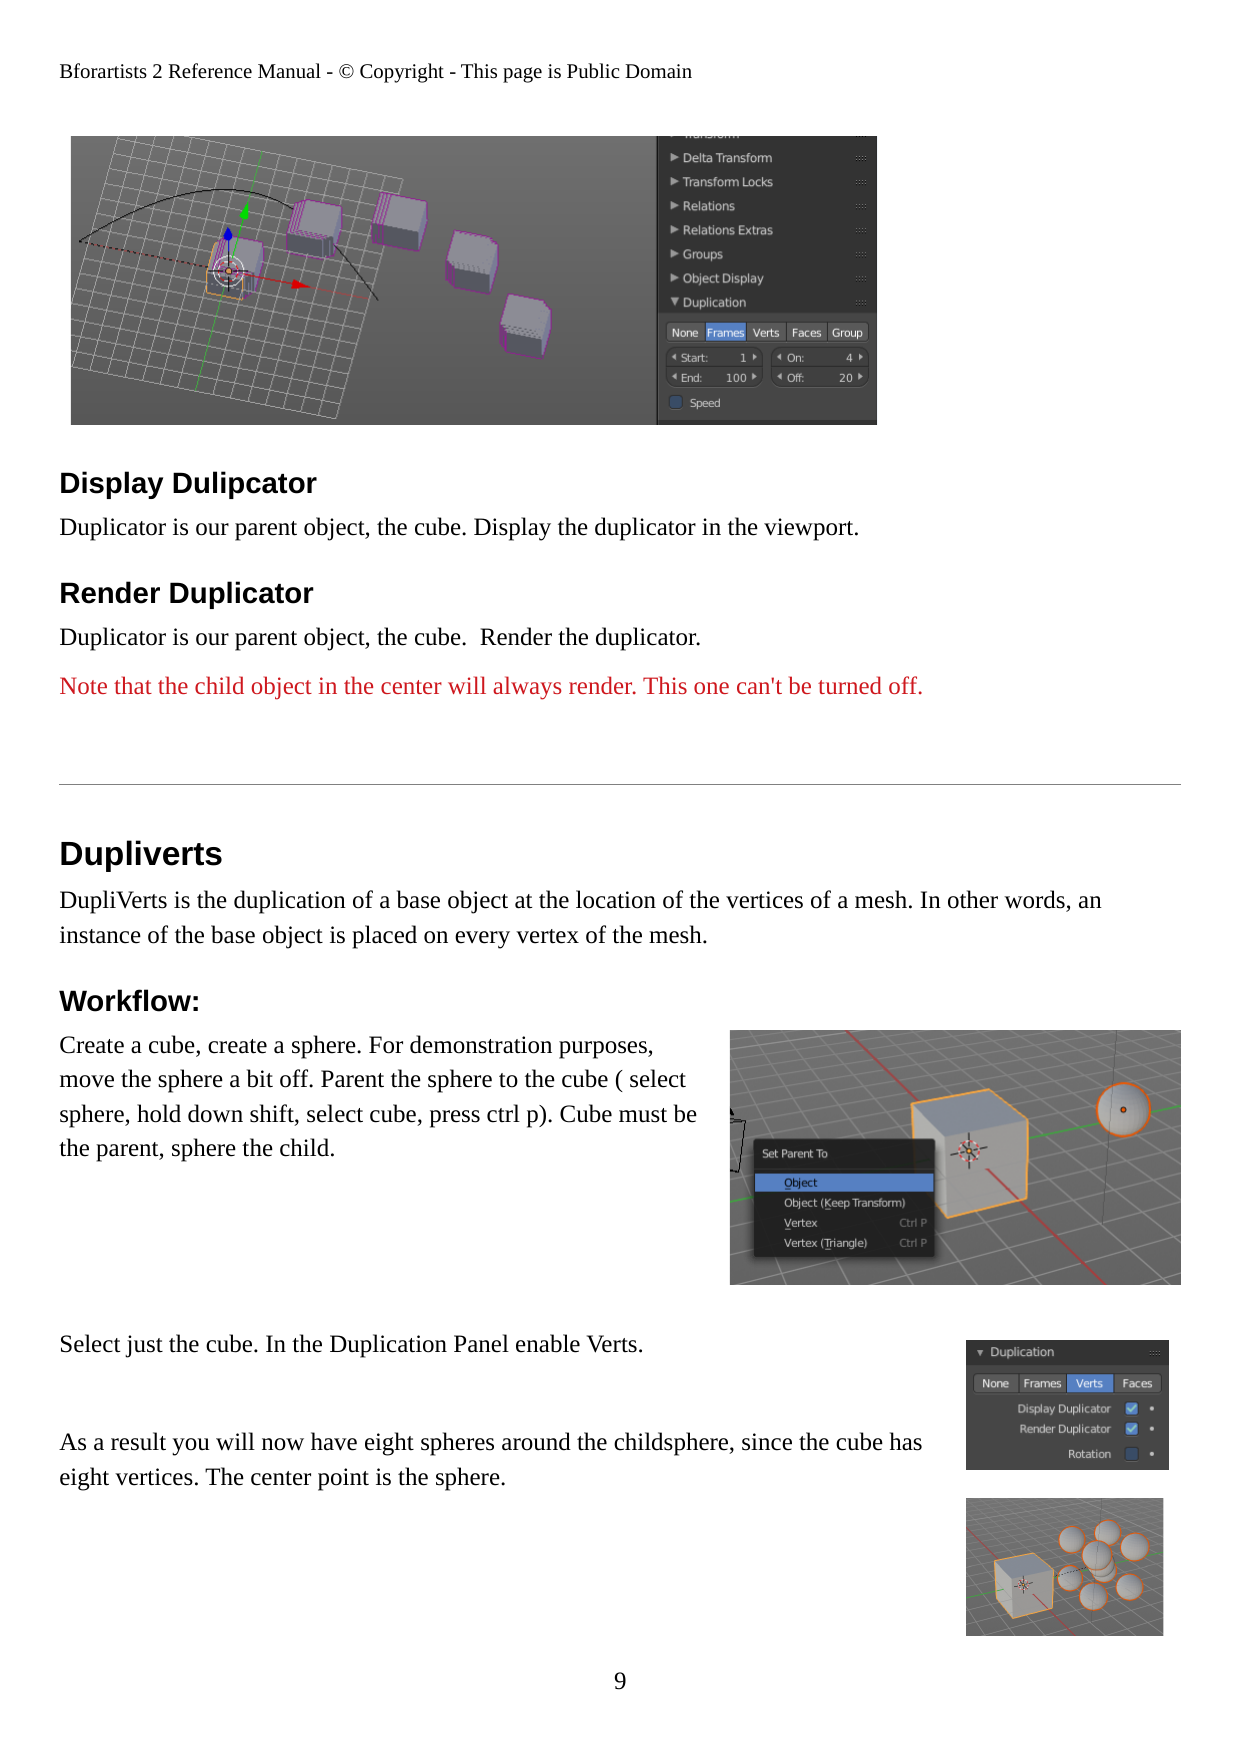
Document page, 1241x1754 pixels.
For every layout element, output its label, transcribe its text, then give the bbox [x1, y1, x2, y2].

picture [70, 136, 878, 425]
subtitle Render Duplicator [59, 576, 1181, 609]
text Duplicator is our parent object, the cube. Display the duplicator in the viewport. [59, 512, 1181, 541]
picture [966, 1498, 1164, 1636]
text DupliVerts is the duplication of a base object at the location of the vertices of a mesh. In other words, an instance of the base object is placed on every vertex of the mesh. [59, 885, 1181, 948]
text As a result you will now have eight spheres around the childsphere, since the cube has eight vertices. The center point is the sphere. [59, 1427, 1181, 1491]
text Note that the child object in the center will always render. This one can't be turned off. [59, 671, 1181, 700]
subtitle Display Dulipcator [59, 466, 1181, 499]
text Duplicator is our parent object, the cube. Render the duplicator. [59, 622, 1181, 651]
subtitle Workflow: [59, 983, 1181, 1017]
picture [966, 1340, 1169, 1470]
text Select just the cube. In the Duplication Panel enable Verts. [59, 1329, 1181, 1358]
subtitle Dupliverts [59, 834, 1181, 873]
picture [729, 1030, 1181, 1285]
text Create a cube, create a sphere. For demonstration purposes, move the sphere a bit off. Parent the sphere to the cube ( select sphere, hold down shift, select cube, press ctrl p). Cube must be the parent, sphere the child. [59, 1030, 729, 1162]
